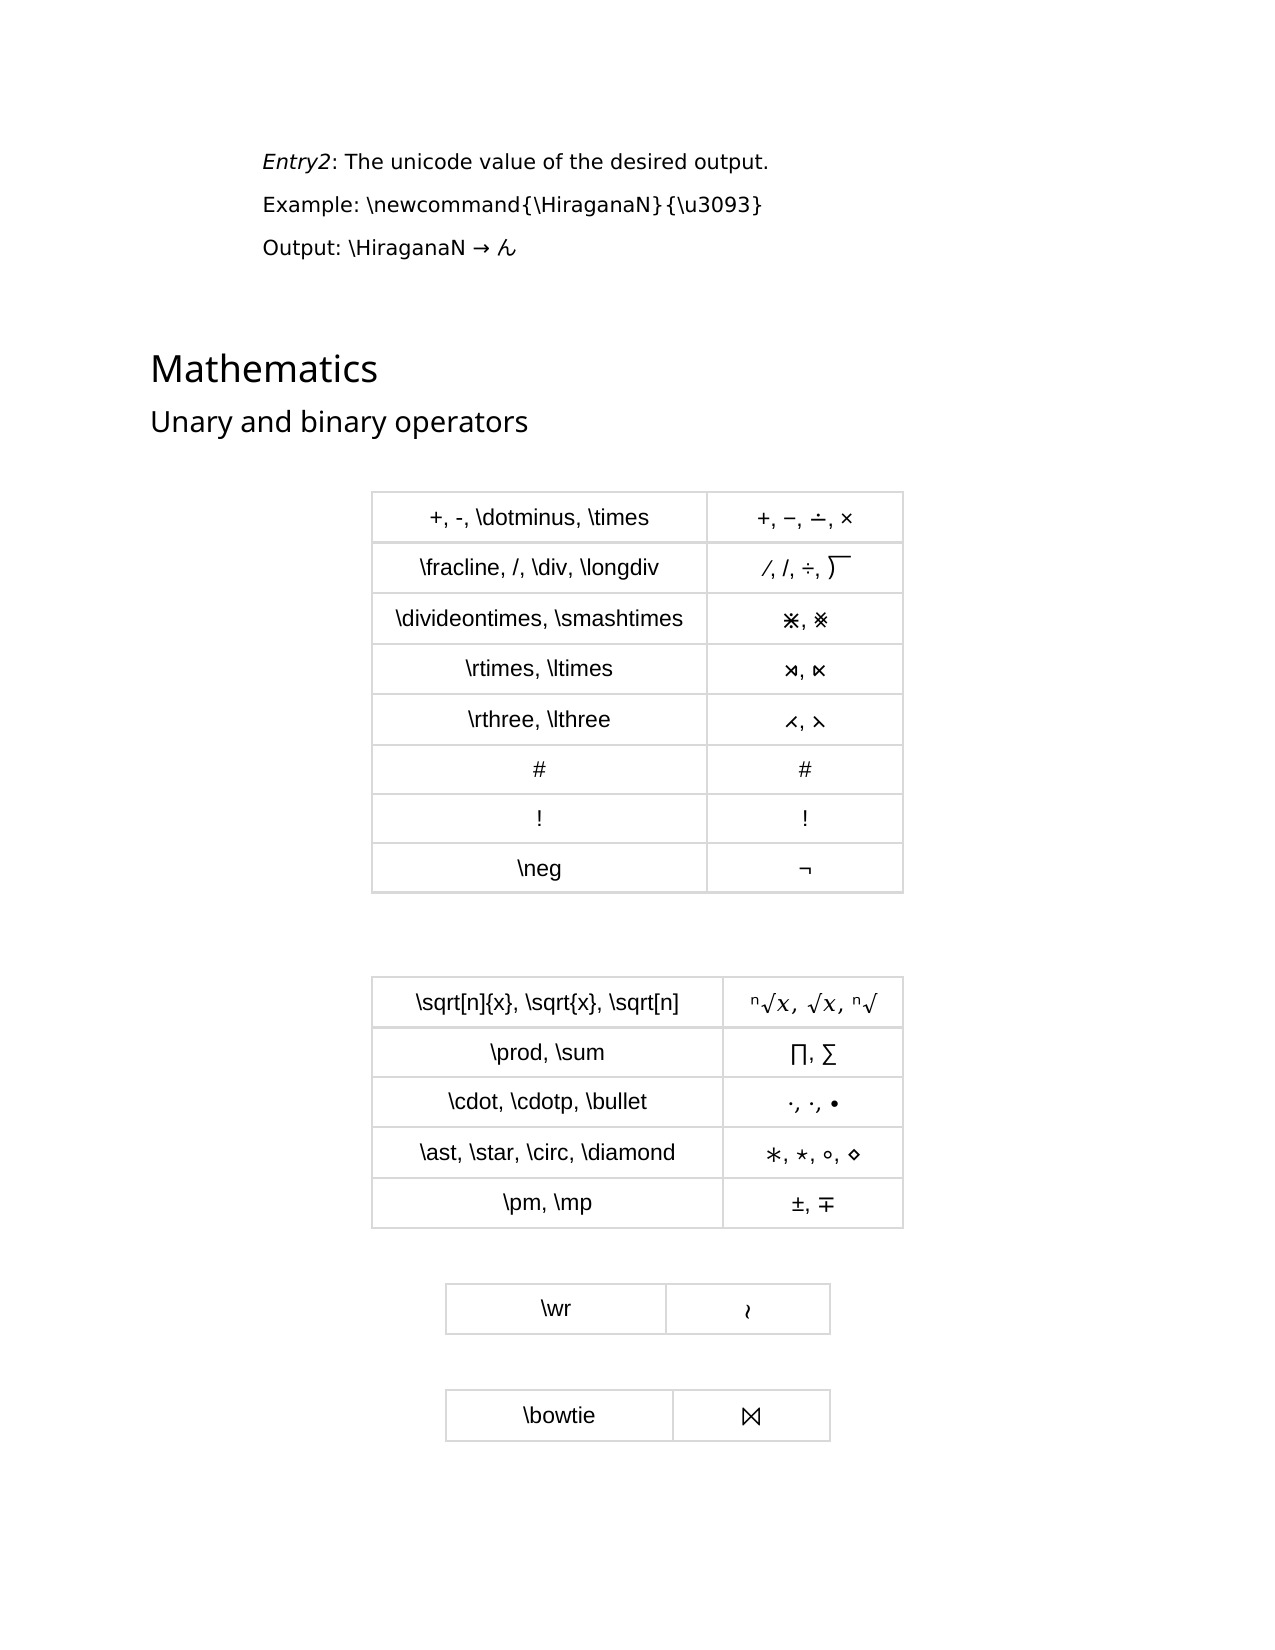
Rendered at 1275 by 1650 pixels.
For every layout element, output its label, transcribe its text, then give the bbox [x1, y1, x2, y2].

list Entry2: The unicode value of the desired output. [225, 150, 1125, 174]
table_header ⨝ [674, 1391, 829, 1439]
table_cell ⋊, ⋉ [708, 645, 902, 693]
table_cell ! [708, 795, 902, 842]
table_cell \rthree, \lthree [373, 695, 706, 743]
table_cell \neg [373, 844, 706, 891]
table_cell # [708, 746, 902, 793]
table_cell ±, ∓ [724, 1179, 902, 1227]
table_cell ∗, ⋆, ∘, ⋄ [724, 1128, 902, 1177]
table_header ≀ [667, 1285, 829, 1333]
table_cell \pm, \mp [373, 1179, 722, 1227]
subtitle Mathematics [150, 287, 1125, 393]
table_cell ⋌, ⋋ [708, 695, 902, 743]
table_cell ·, ⋅, ∙ [724, 1078, 902, 1126]
table_cell ∏, ∑ [724, 1029, 902, 1076]
table_header \bowtie [447, 1391, 672, 1439]
table_header \wr [447, 1285, 665, 1333]
table_cell ∕, /, ÷, ⟌ [708, 544, 902, 592]
table_cell \fracline, /, \div, \longdiv [373, 544, 706, 592]
table_header +, -, \dotminus, \times [373, 493, 706, 541]
list Example: \newcommand{\HiraganaN}{\u3093} [225, 193, 1125, 217]
table_header +, −, ∸, × [708, 493, 902, 541]
table_cell ! [373, 795, 706, 842]
table_header \sqrt[n]{x}, \sqrt{x}, \sqrt[n] [373, 978, 722, 1026]
table_cell \divideontimes, \smashtimes [373, 594, 706, 642]
table_cell ¬ [708, 844, 902, 891]
table_cell \cdot, \cdotp, \bullet [373, 1078, 722, 1126]
table_cell # [373, 746, 706, 793]
table_header ⁿ√𝑥, √𝑥, ⁿ√ [724, 978, 902, 1026]
table_cell \rtimes, \ltimes [373, 645, 706, 693]
subtitle Unary and binary operators [150, 401, 1125, 441]
table_cell ⋇, ⨳ [708, 594, 902, 642]
table_cell \ast, \star, \circ, \diamond [373, 1128, 722, 1177]
table_cell \prod, \sum [373, 1029, 722, 1076]
list Output: \HiraganaN → ん [225, 236, 1125, 260]
